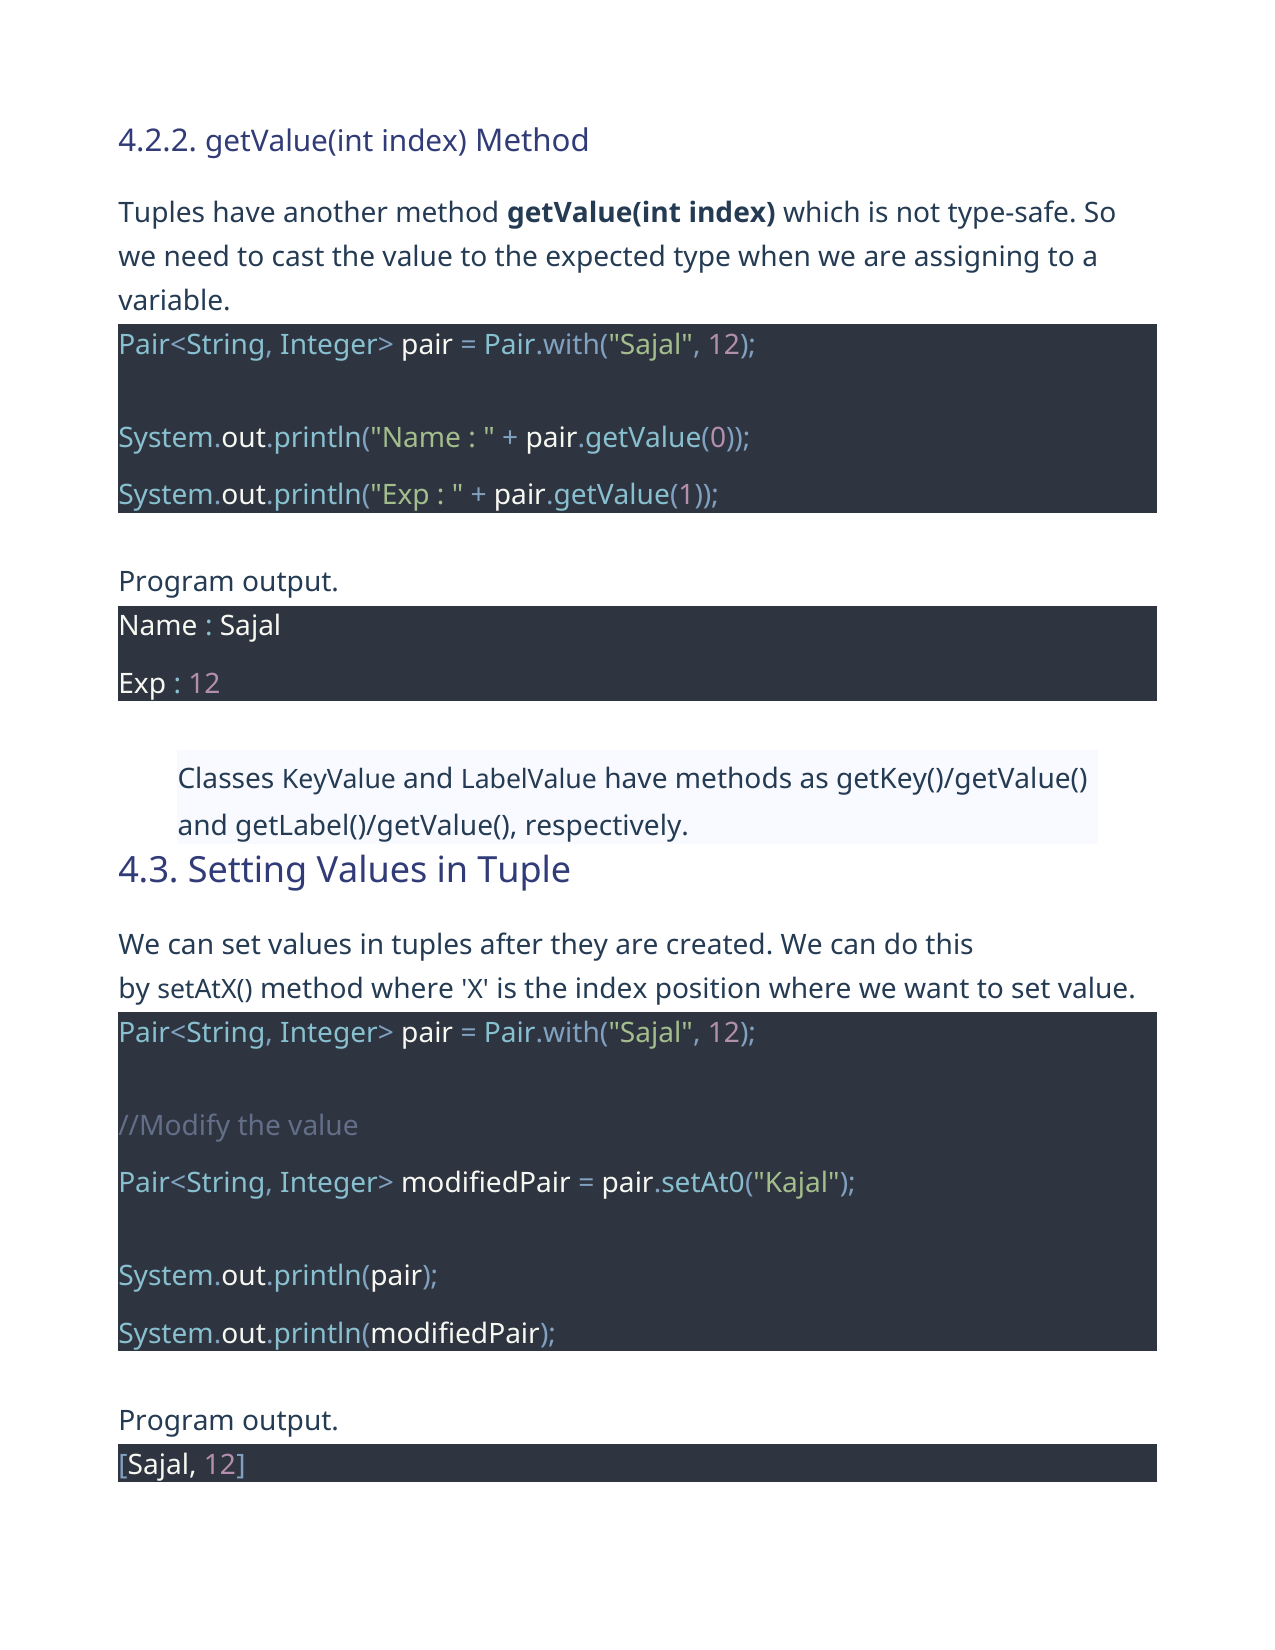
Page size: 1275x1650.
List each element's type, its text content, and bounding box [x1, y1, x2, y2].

text //Modify the value [118, 1105, 1157, 1143]
text Pair<String, Integer> modifiedPair = pair.setAt0("Kajal"); [118, 1163, 1157, 1201]
text System.out.println(pair); [118, 1256, 1157, 1294]
text Pair<String, Integer> pair = Pair.with("Sajal", 12); [118, 324, 1157, 362]
text Classes KeyValue and LabelValue have methods as getKey()/getValue() and getLabel()/getValue(), respectively. [177, 750, 1098, 844]
text Pair<String, Integer> pair = Pair.with("Sajal", 12); [118, 1012, 1157, 1051]
text Name : Sajal [118, 606, 1157, 644]
text System.out.println("Name : " + pair.getValue(0)); [118, 417, 1157, 455]
text Program output. [118, 562, 1157, 600]
subtitle 4.2.2. getValue(int index) Method [118, 118, 1157, 161]
text System.out.println("Exp : " + pair.getValue(1)); [118, 474, 1157, 513]
text [Sajal, 12] [118, 1444, 1157, 1482]
text System.out.println(modifiedPair); [118, 1313, 1157, 1351]
text Program output. [118, 1400, 1157, 1438]
text Exp : 12 [118, 663, 1157, 701]
text Tuples have another method getValue(int index) which is not type-safe. So we need to cast the value to the expected type when we are assigning to a variable. [118, 192, 1157, 318]
text We can set values in tuples after they are created. We can do this by setAtX() method where 'X' is the index position where we want to set value. [118, 924, 1157, 1006]
subtitle 4.3. Setting Values in Tuple [118, 844, 1157, 893]
